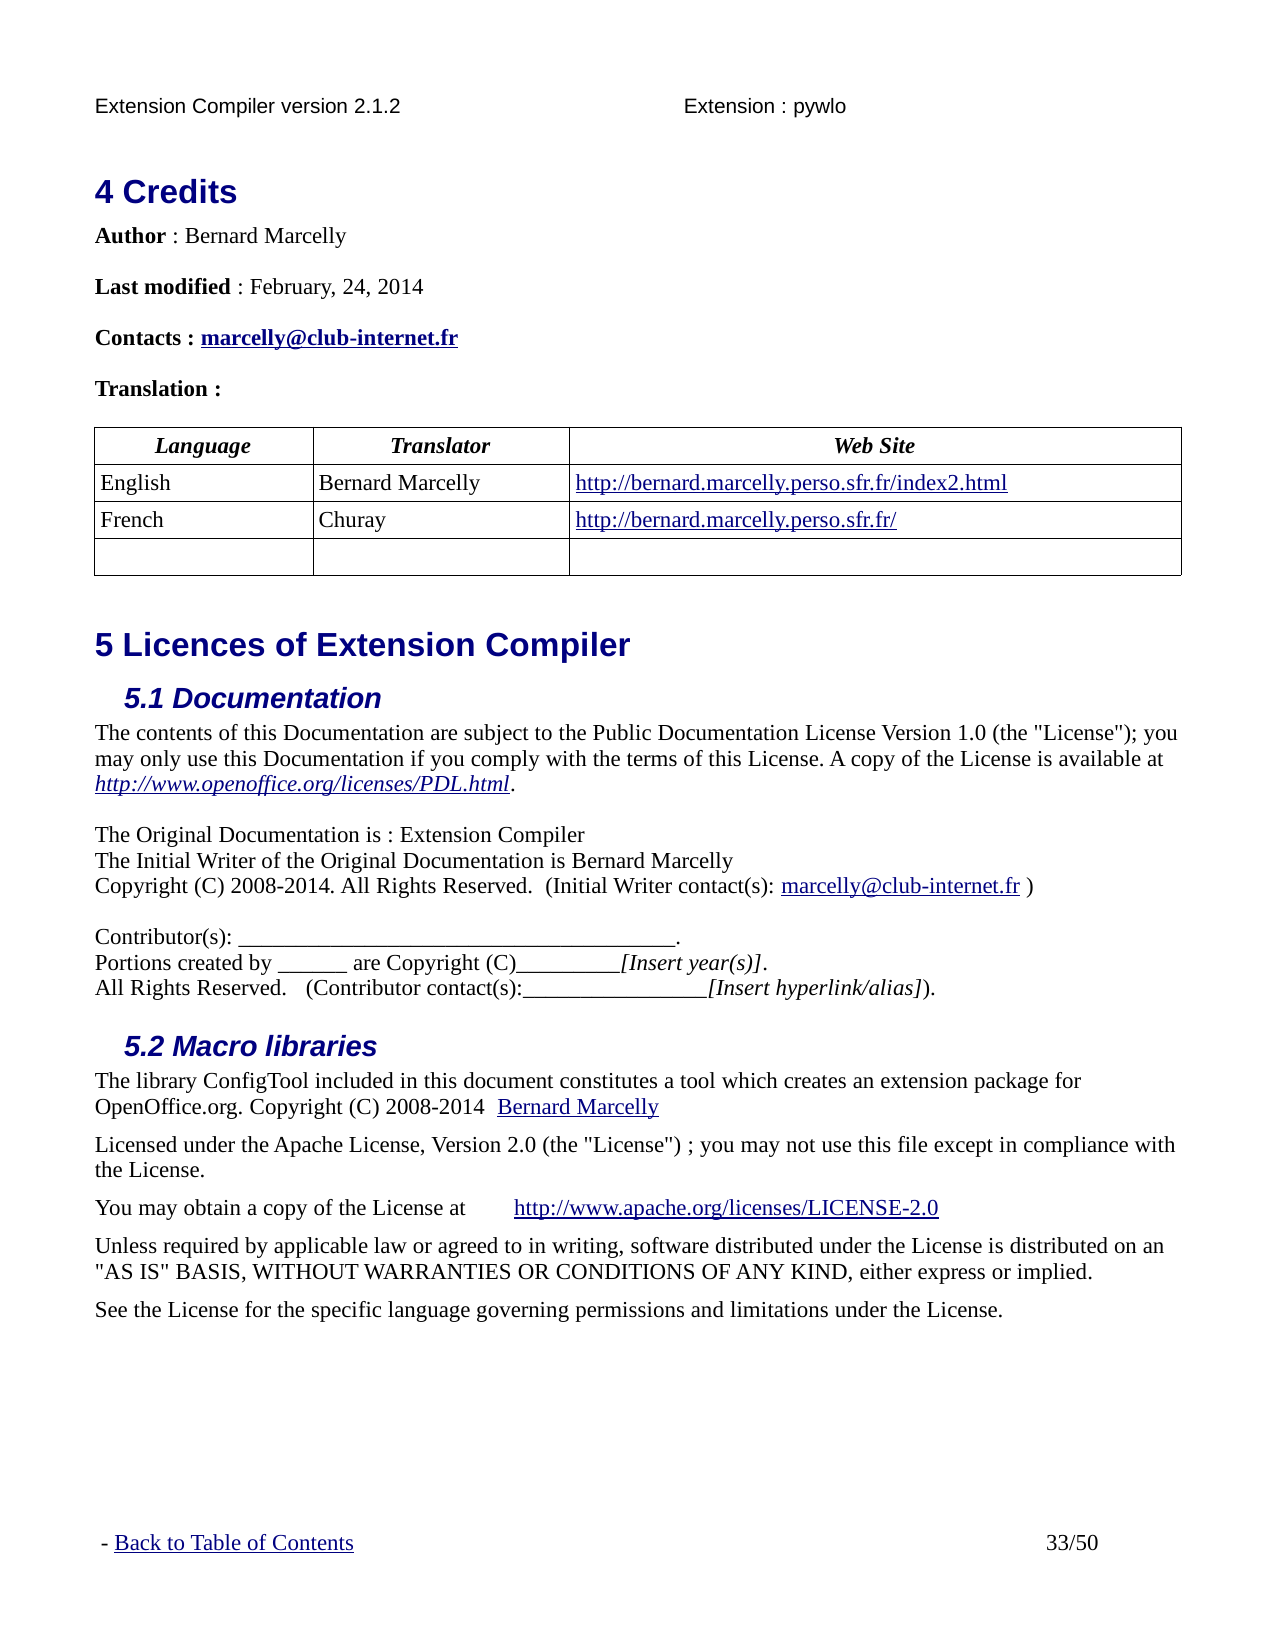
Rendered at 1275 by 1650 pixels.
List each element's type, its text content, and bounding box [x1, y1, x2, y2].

text All Rights Reserved. (Contributor contact(s):________________[Insert hyperlink/alias]). [94, 975, 1181, 1001]
text The contents of this Documentation are subject to the Public Documentation License Version 1.0 (the "License"); you may only use this Documentation if you comply with the terms of this License. A copy of the License is available at http://www.openoffice.org/licenses/PDL.html. [94, 720, 1181, 797]
text You may obtain a copy of the License at http://www.apache.org/licenses/LICENSE-2.0 [94, 1195, 1181, 1221]
text Portions created by ______ are Copyright (C)_________[Insert year(s)]. [94, 950, 1181, 975]
table_cell [95, 539, 313, 575]
text Last modified : February, 24, 2014 [94, 273, 1181, 299]
table_cell [314, 539, 569, 575]
table_cell Churay [314, 502, 569, 538]
text See the License for the specific language governing permissions and limitations under the License. [94, 1297, 1181, 1322]
table_header Language [95, 428, 313, 464]
subtitle Macro libraries [124, 1030, 1181, 1062]
table_cell http://bernard.marcelly.perso.sfr.fr/index2.html [570, 465, 1181, 501]
text Translation : [94, 376, 1181, 401]
text The Original Documentation is : Extension Compiler [94, 822, 1181, 848]
table_cell English [95, 465, 313, 501]
table_cell French [95, 502, 313, 538]
text Unless required by applicable law or agreed to in writing, software distributed under the License is distributed on an "AS IS" BASIS, WITHOUT WARRANTIES OR CONDITIONS OF ANY KIND, either express or implied. [94, 1233, 1181, 1284]
table_cell http://bernard.marcelly.perso.sfr.fr/ [570, 502, 1181, 538]
text Author : Bernard Marcelly [94, 222, 1181, 248]
table_cell [570, 539, 1181, 575]
table_header Translator [314, 428, 569, 464]
text The Initial Writer of the Original Documentation is Bernard Marcelly [94, 848, 1181, 873]
subtitle Credits [94, 172, 1181, 210]
text Contacts : marcelly@club-internet.fr [94, 324, 1181, 350]
text Copyright (C) 2008-2014. All Rights Reserved. (Initial Writer contact(s): marcelly@club-internet.fr ) [94, 873, 1181, 899]
table_cell Bernard Marcelly [314, 465, 569, 501]
subtitle Documentation [124, 682, 1181, 714]
text The library ConfigTool included in this document constitutes a tool which creates an extension package for OpenOffice.org. Copyright (C) 2008-2014 Bernard Marcelly [94, 1068, 1181, 1119]
text Contributor(s): ______________________________________. [94, 924, 1181, 950]
subtitle Licences of Extension Compiler [94, 626, 1181, 663]
text Licensed under the Apache License, Version 2.0 (the "License") ; you may not use this file except in compliance with the License. [94, 1132, 1181, 1183]
table_header Web Site [570, 428, 1181, 464]
